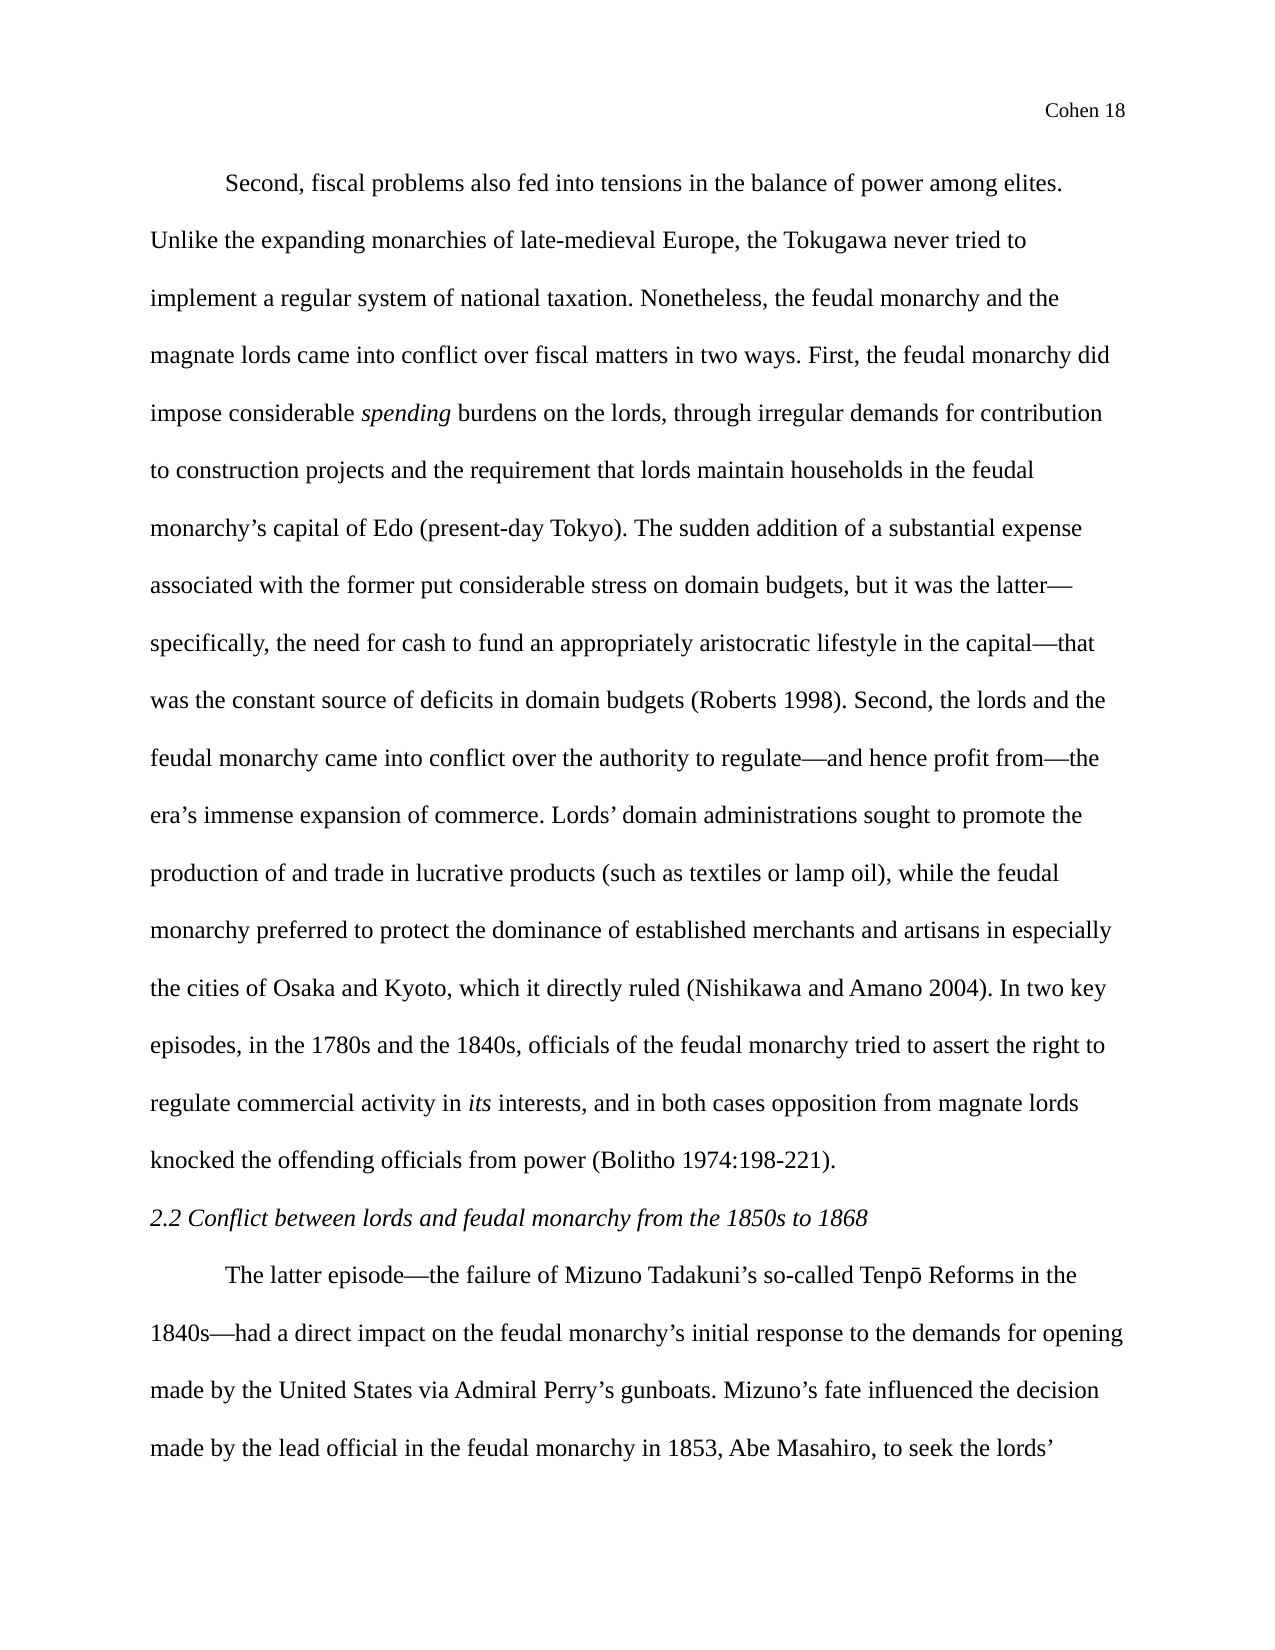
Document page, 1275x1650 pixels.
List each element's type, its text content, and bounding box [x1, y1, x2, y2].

text 2.2 Conflict between lords and feudal monarchy from the 1850s to 1868 [150, 1203, 1125, 1232]
text The latter episode—the failure of Mizuno Tadakuni’s so-called Tenpō Reforms in the 1840s—had a direct impact on the feudal monarchy’s initial response to the demands for opening made by the United States via Admiral Perry’s gunboats. Mizuno’s fate influenced the decision made by the lead official in the feudal monarchy in 1853, Abe Masahiro, to seek the lords’ [150, 1261, 1125, 1462]
text Second, fiscal problems also fed into tensions in the balance of power among elites. Unlike the expanding monarchies of late-medieval Europe, the Tokugawa never tried to implement a regular system of national taxation. Nonetheless, the feudal monarchy and the magnate lords came into conflict over fiscal matters in two ways. First, the feudal monarchy did impose considerable spending burdens on the lords, through irregular demands for contribution to construction projects and the requirement that lords maintain households in the feudal monarchy’s capital of Edo (present-day Tokyo). The sudden addition of a substantial expense associated with the former put considerable stress on domain budgets, but it was the latter—specifically, the need for cash to fund an appropriately aristocratic lifestyle in the capital—that was the constant source of deficits in domain budgets (Roberts 1998). Second, the lords and the feudal monarchy came into conflict over the authority to regulate—and hence profit from—the era’s immense expansion of commerce. Lords’ domain administrations sought to promote the production of and trade in lucrative products (such as textiles or lamp oil), while the feudal monarchy preferred to protect the dominance of established merchants and artisans in especially the cities of Osaka and Kyoto, which it directly ruled (Nishikawa and Amano 2004). In two key episodes, in the 1780s and the 1840s, officials of the feudal monarchy tried to assert the right to regulate commercial activity in its interests, and in both cases opposition from magnate lords knocked the offending officials from power (Bolitho 1974:198-221). [150, 168, 1125, 1174]
